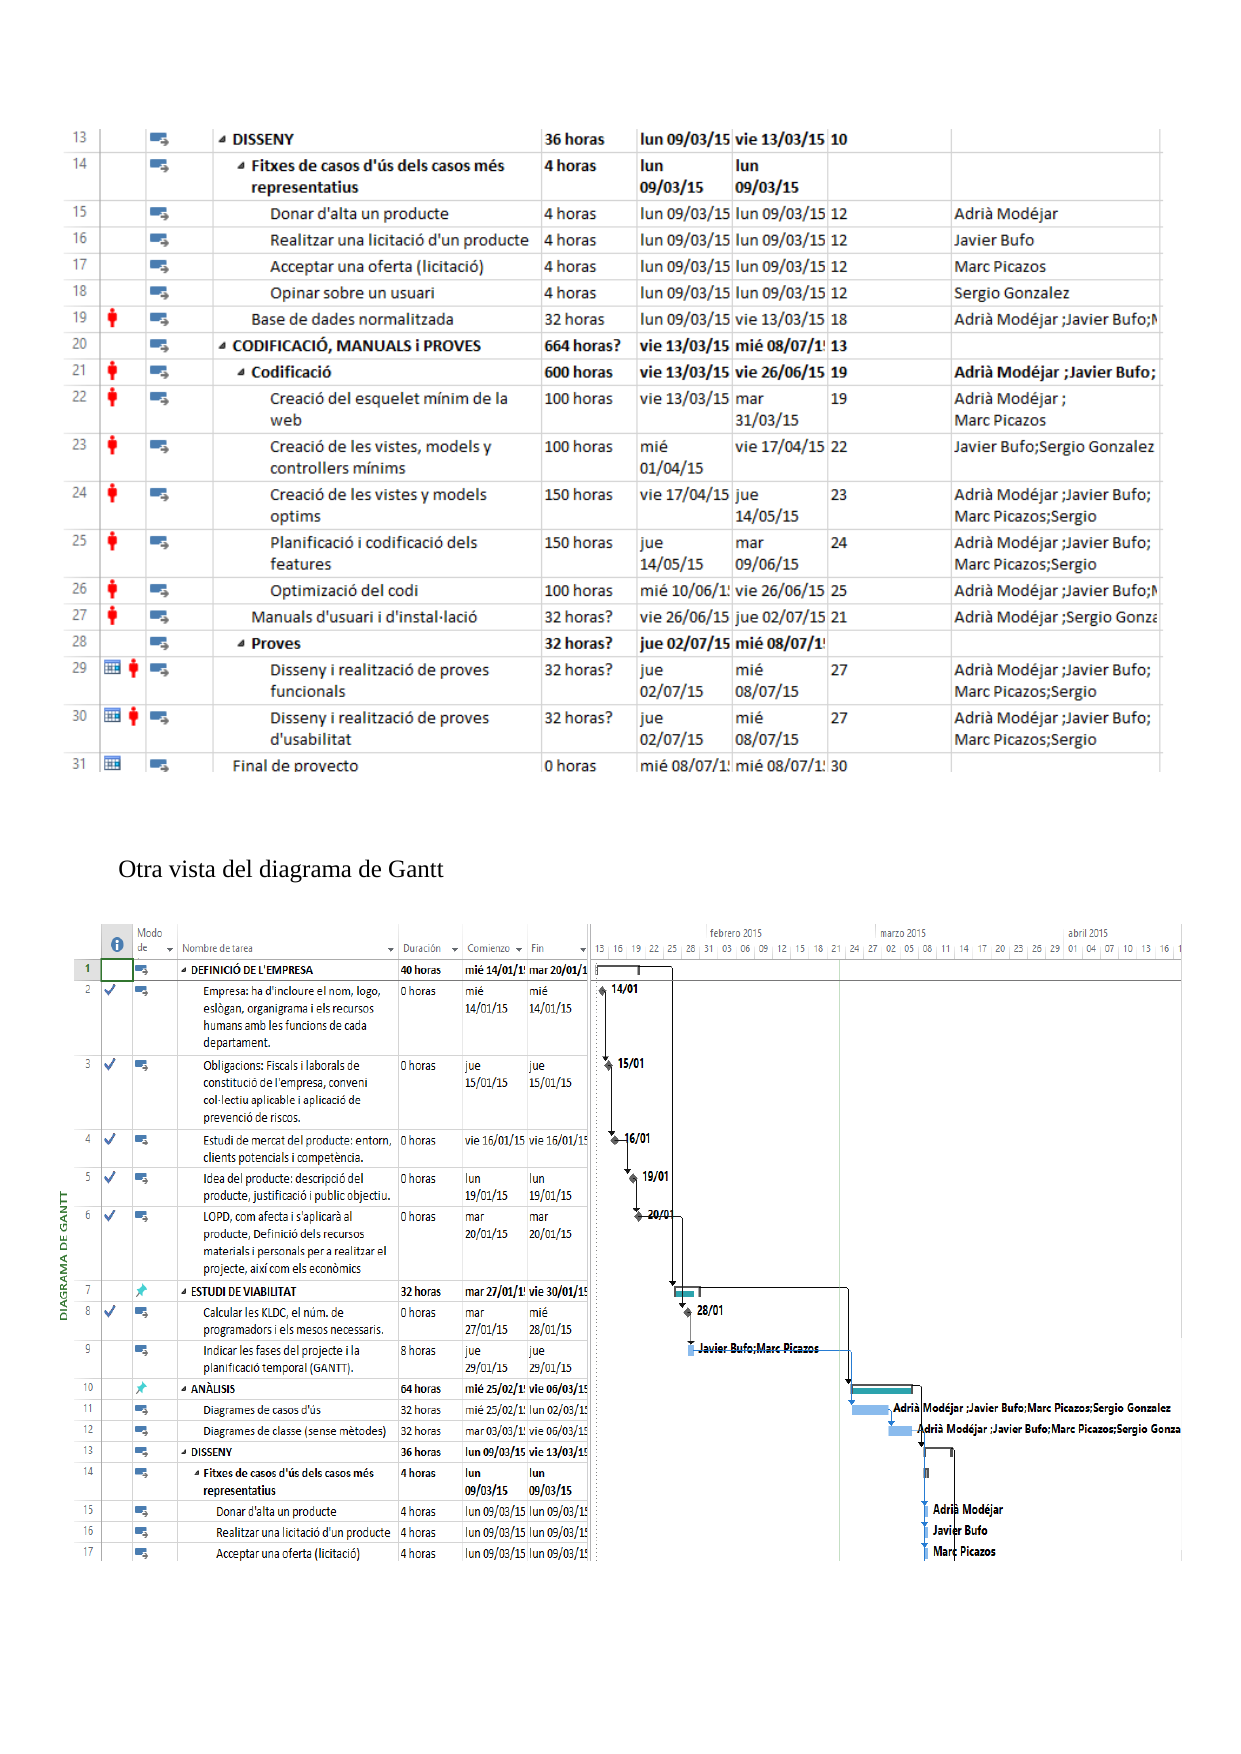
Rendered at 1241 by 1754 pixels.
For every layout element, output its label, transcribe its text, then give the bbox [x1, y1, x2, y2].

text Otra vista del diagrama de Gantt [118, 854, 1122, 883]
